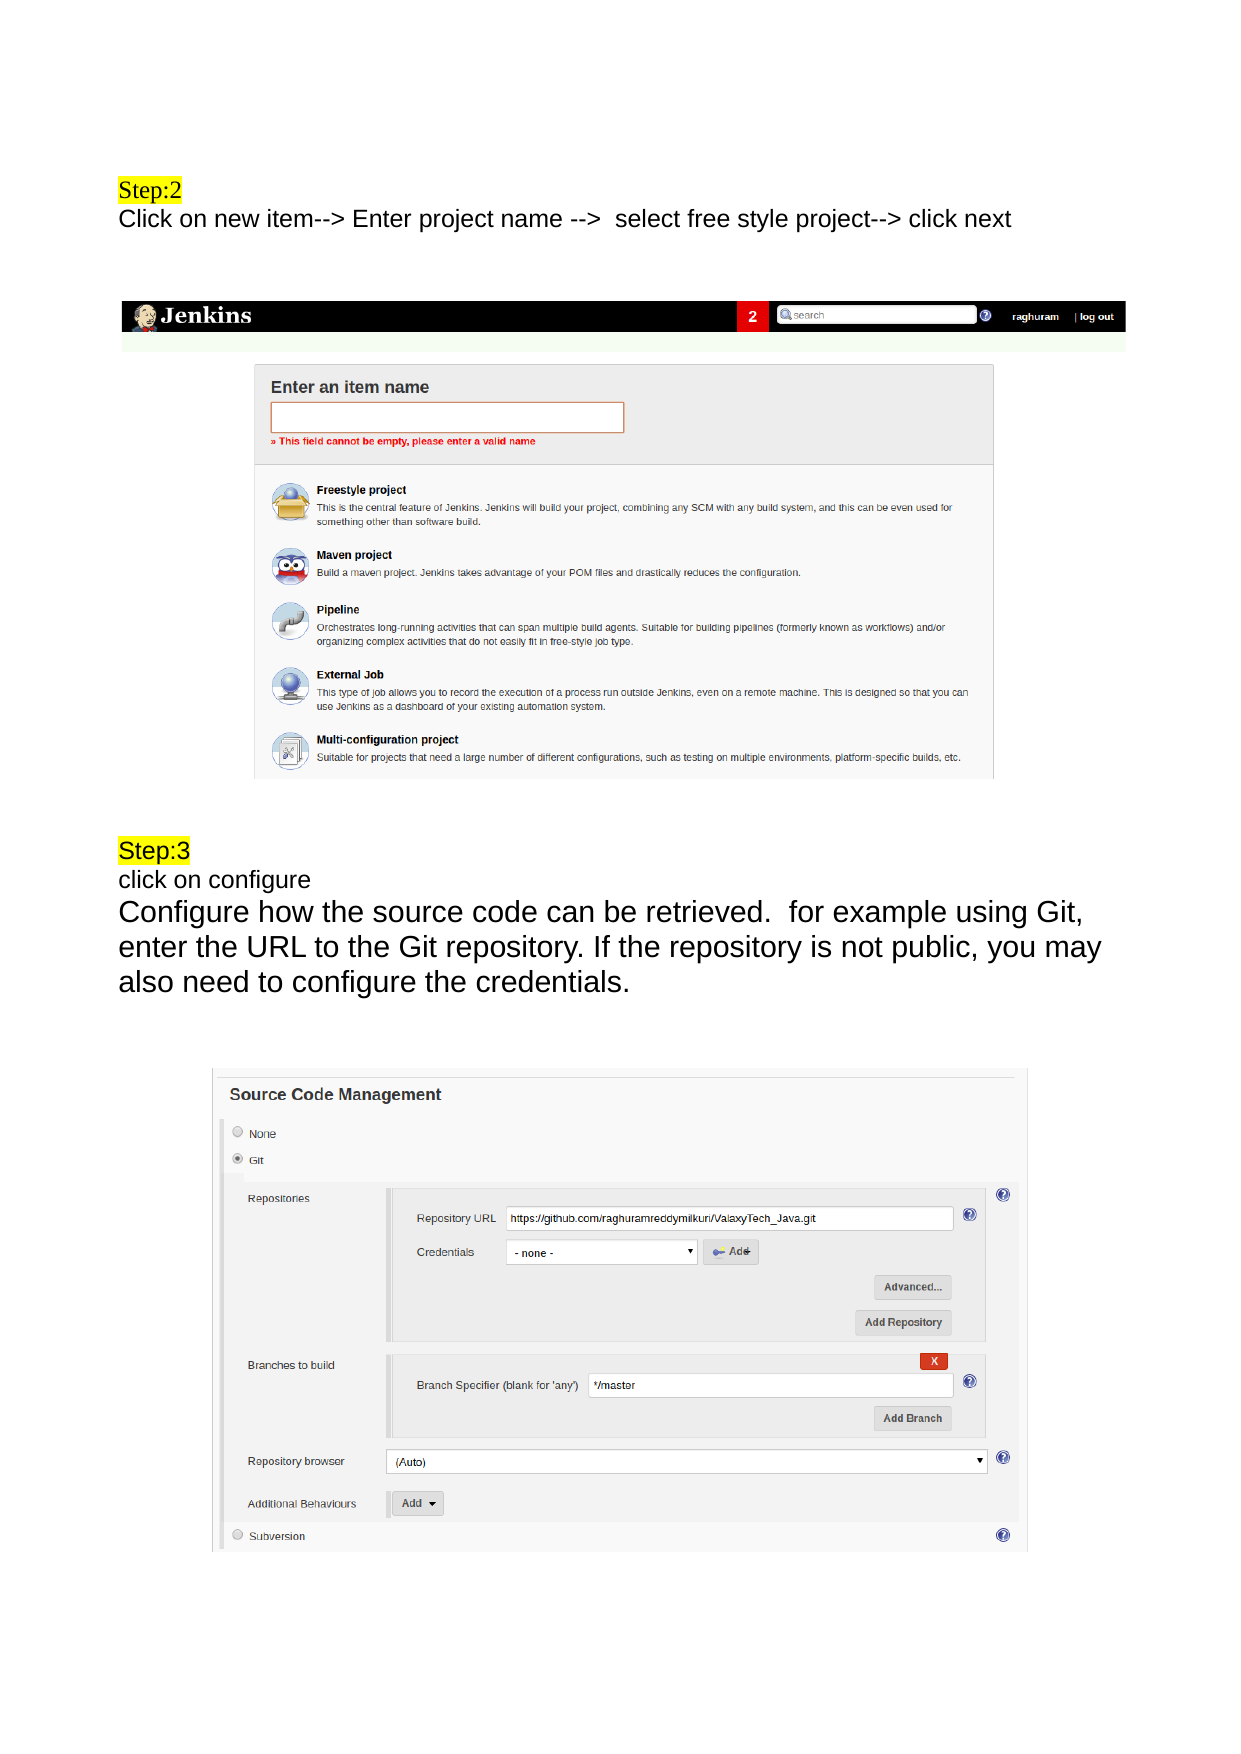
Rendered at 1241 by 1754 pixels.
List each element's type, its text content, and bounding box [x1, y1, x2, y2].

text click on configure [118, 865, 1122, 894]
text Click on new item--> Enter project name --> select free style project--> click next [118, 204, 1122, 233]
text Step:3 [118, 836, 1122, 865]
picture [121, 301, 1126, 779]
text Configure how the source code can be retrieved. for example using Git, enter the URL to the Git repository. If the repository is not public, you may also need to configure the credentials. [118, 894, 1122, 998]
text Step:2 [118, 176, 1122, 204]
picture [118, 1068, 1123, 1552]
